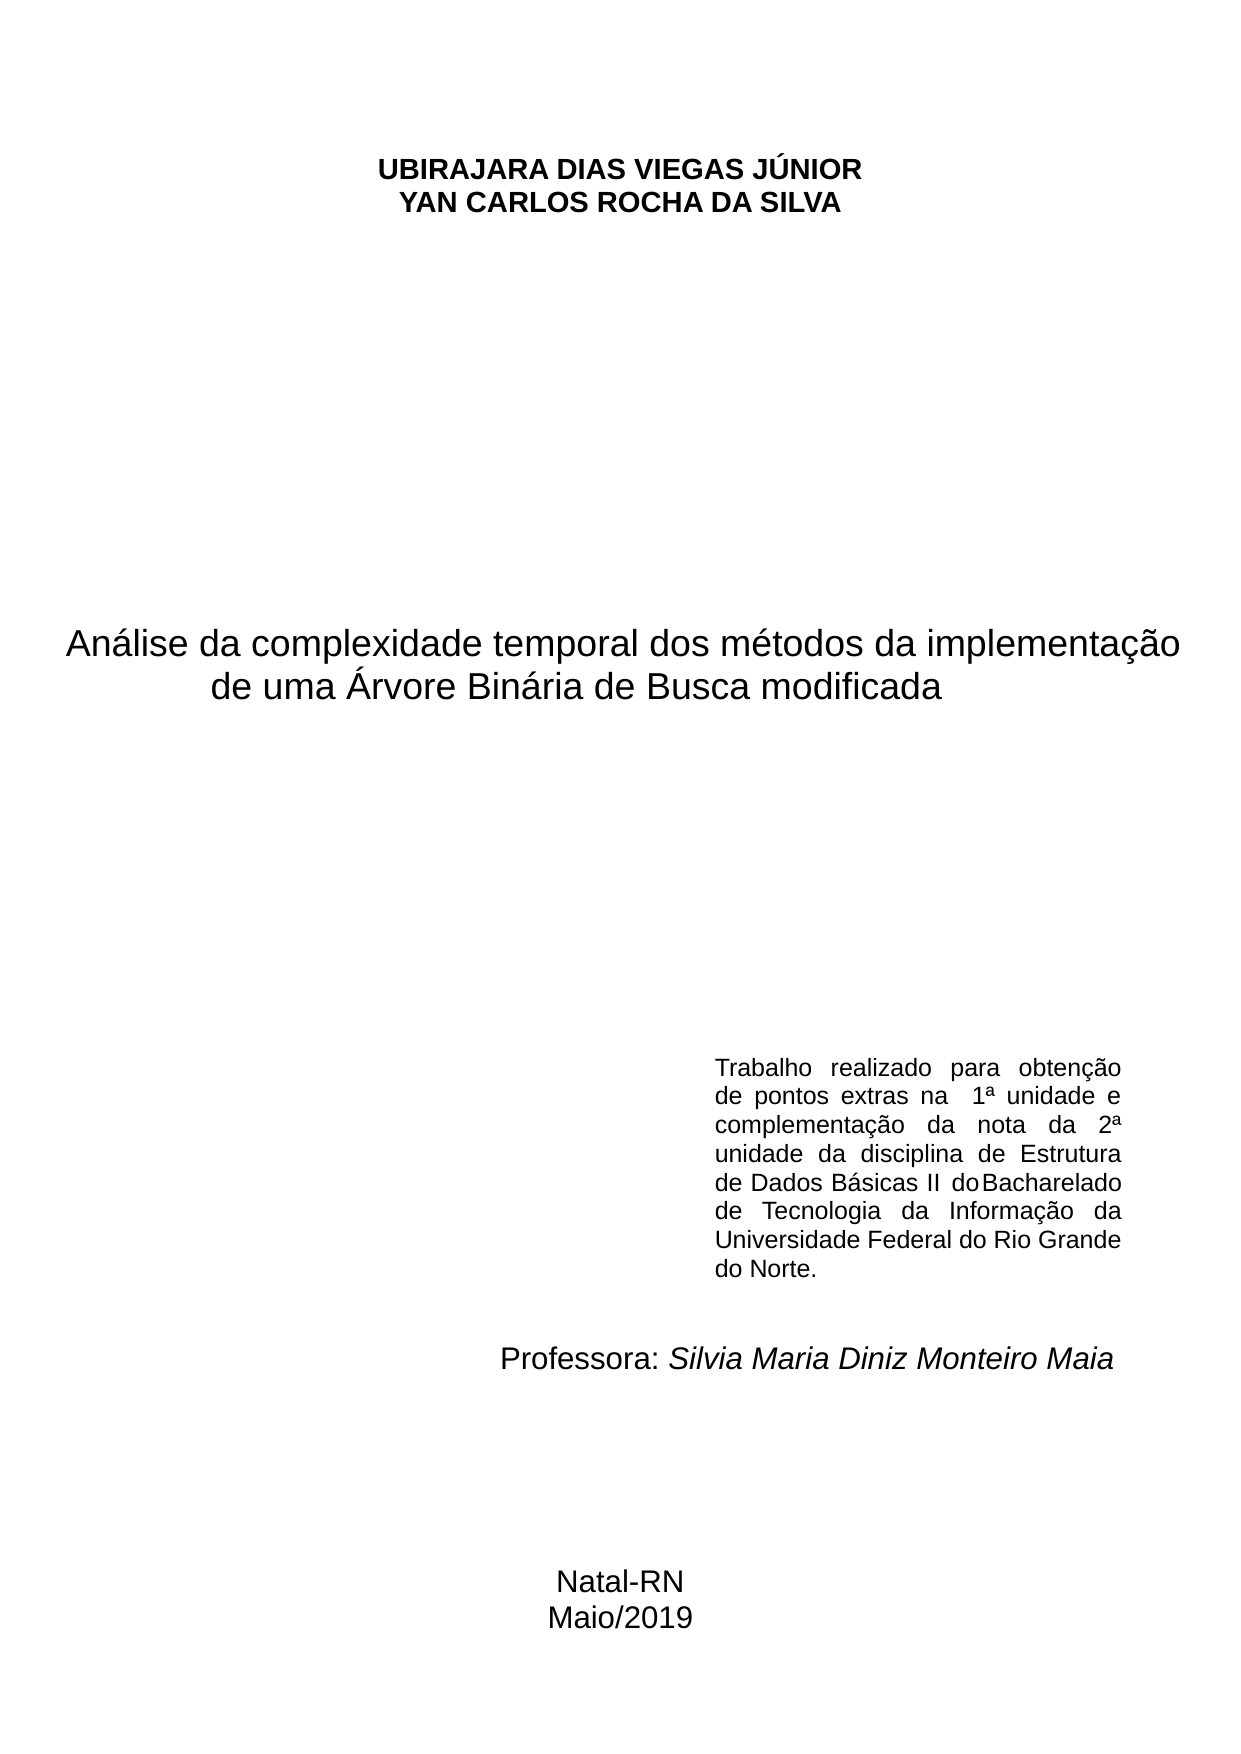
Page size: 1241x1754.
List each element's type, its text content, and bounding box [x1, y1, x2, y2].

text YAN CARLOS ROCHA DA SILVA [118, 185, 1122, 219]
text Natal-RN [118, 1563, 1122, 1599]
text Trabalho realizado para obtenção de pontos extras na 1ª unidade e complementação da nota da 2ª unidade da disciplina de Estrutura de Dados Básicas II do Bacharelado de Tecnologia da Informação da Universidade Federal do Rio Grande do Norte. [714, 1052, 1122, 1282]
text Análise da complexidade temporal dos métodos da implementação de uma Árvore Binária de Busca modificada [59, 621, 1187, 707]
text Professora: Silvia Maria Diniz Monteiro Maia [118, 1340, 1122, 1376]
text Maio/2019 [118, 1599, 1122, 1635]
text UBIRAJARA DIAS VIEGAS JÚNIOR [118, 152, 1122, 185]
